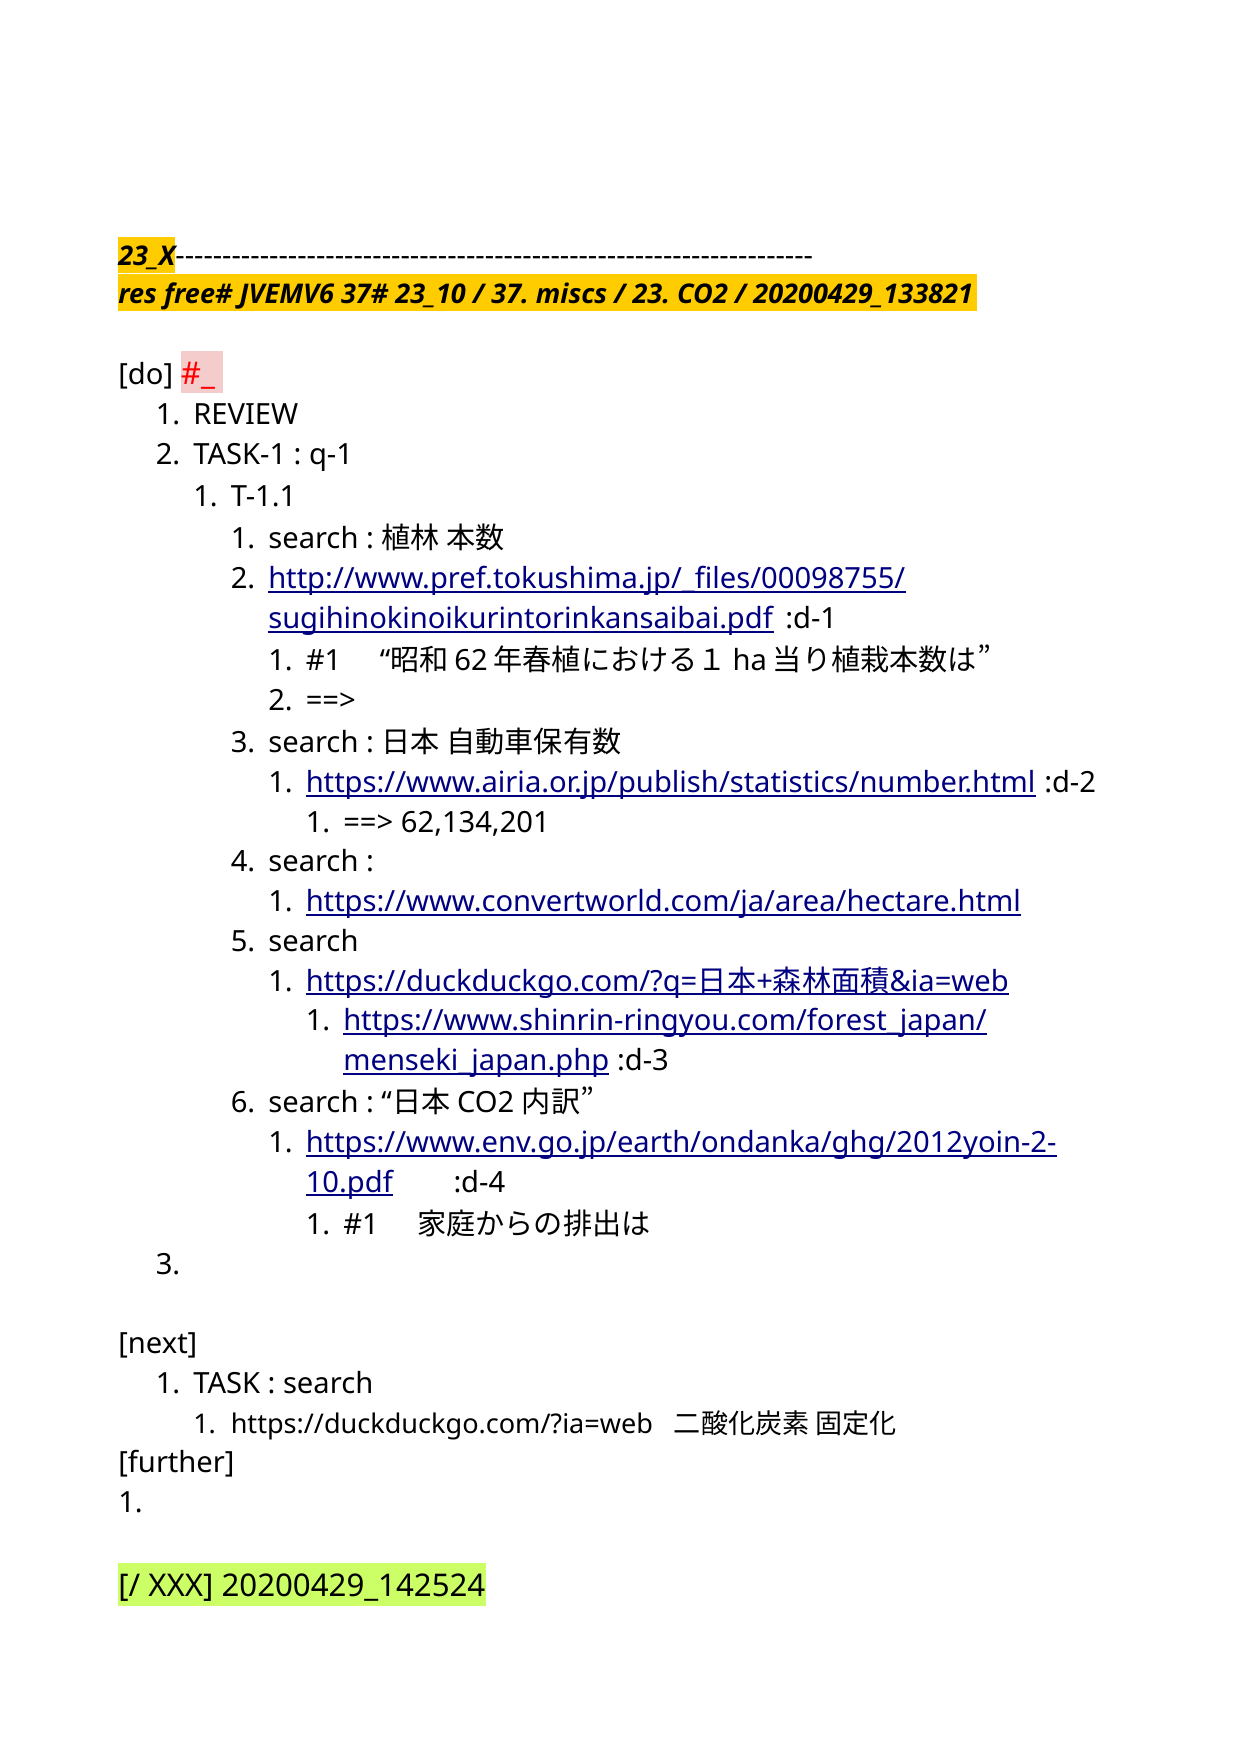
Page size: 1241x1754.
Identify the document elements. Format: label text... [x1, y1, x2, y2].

list ==> 62,134,201 [306, 801, 1122, 841]
list https://www.convertworld.com/ja/area/hectare.html [268, 880, 1122, 920]
list https://duckduckgo.com/?q=日本+森林面積&ia=web [268, 960, 1122, 999]
list search : 日本 自動車保有数 [231, 719, 1122, 761]
list ==> [268, 679, 1122, 719]
list REVIEW [156, 393, 1122, 433]
list TASK : search [156, 1362, 1122, 1402]
list search : “日本 CO2 内訳” [231, 1079, 1122, 1121]
text [further] [118, 1441, 1122, 1481]
list search [231, 920, 1122, 960]
list search : 植林 本数 [231, 515, 1122, 557]
list https://www.shinrin-ringyou.com/forest_japan/menseki_japan.php :d-3 [306, 999, 1122, 1079]
list T-1.1 [193, 473, 1122, 515]
list TASK-1 : q-1 [156, 433, 1122, 473]
list https://duckduckgo.com/?ia=web 二酸化炭素 固定化 [193, 1402, 1122, 1441]
list #1 “昭和62年春植における１ha当り植栽本数は” [268, 637, 1122, 679]
text 23_X-------------------------------------------------------------------- [118, 234, 1122, 274]
list #1 家庭からの排出は [306, 1201, 1122, 1243]
list http://www.pref.tokushima.jp/_files/00098755/sugihinokinoikurintorinkansaibai.pdf :d-1 [231, 557, 1122, 637]
list https://www.env.go.jp/earth/ondanka/ghg/2012yoin-2-10.pdf :d-4 [268, 1121, 1122, 1201]
text [next] [118, 1322, 1122, 1362]
text [/ XXX] 20200429_142524 [118, 1521, 1122, 1606]
list https://www.airia.or.jp/publish/statistics/number.html :d-2 [268, 761, 1122, 801]
list search : [231, 841, 1122, 880]
text [do] #_ [118, 351, 1122, 393]
text res free# JVEMV6 37# 23_10 / 37. miscs / 23. CO2 / 20200429_133821 [118, 274, 1122, 311]
